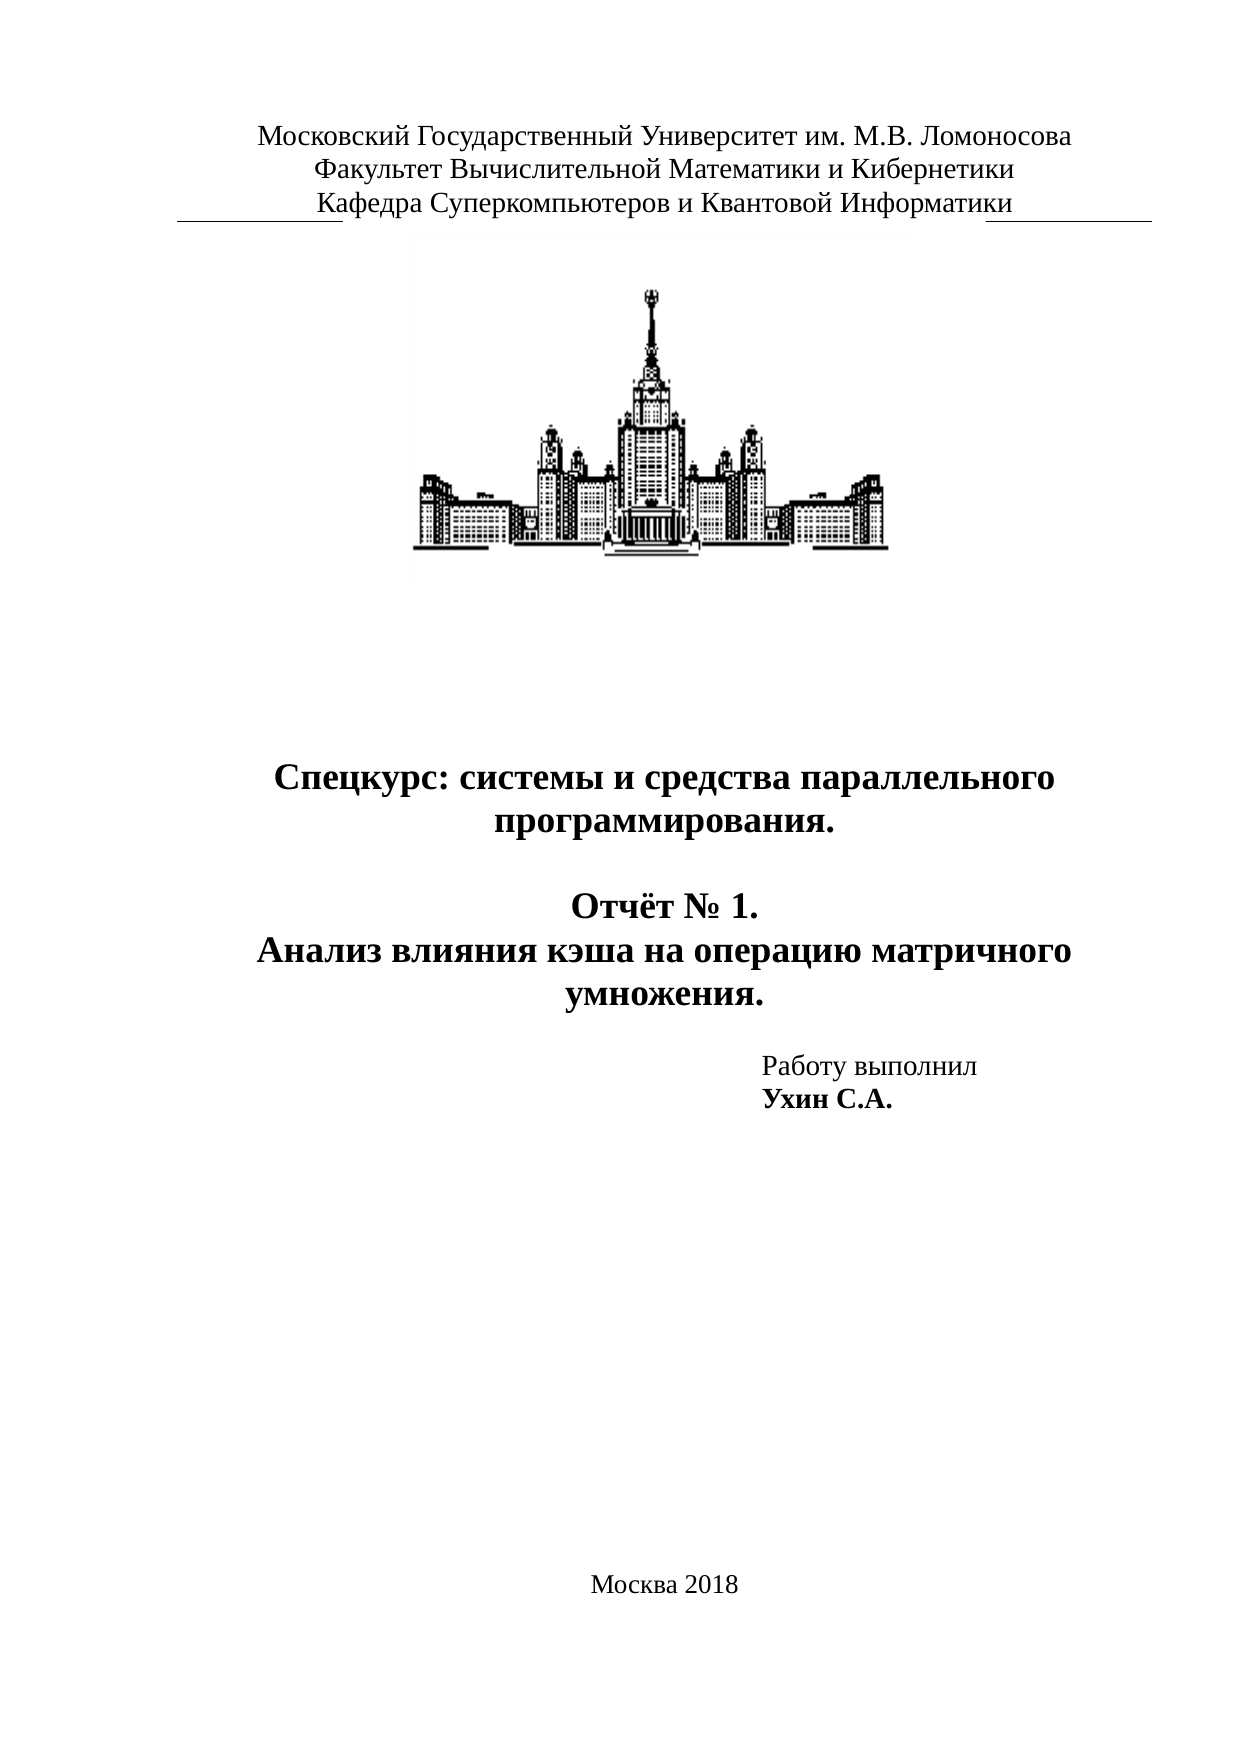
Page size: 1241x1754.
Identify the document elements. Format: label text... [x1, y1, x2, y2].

text Факультет Вычислительной Математики и Кибернетики [177, 152, 1152, 185]
text Москва 2018 [177, 1568, 1152, 1599]
table_cell [756, 1121, 1098, 1166]
table_header Работу выполнил Ухин С.А. [756, 1042, 1098, 1121]
text Спецкурс: системы и средства параллельного программирования. [177, 754, 1152, 841]
picture [343, 221, 986, 606]
text Анализ влияния кэша на операцию матричного умножения. [177, 927, 1152, 1013]
table_cell [183, 1121, 756, 1166]
table_header [183, 1042, 756, 1121]
text Отчёт № 1. [177, 884, 1152, 927]
text Московский Государственный Университет им. М.В. Ломоносова [177, 118, 1152, 152]
text Кафедра Суперкомпьютеров и Квантовой Информатики [177, 185, 1152, 221]
